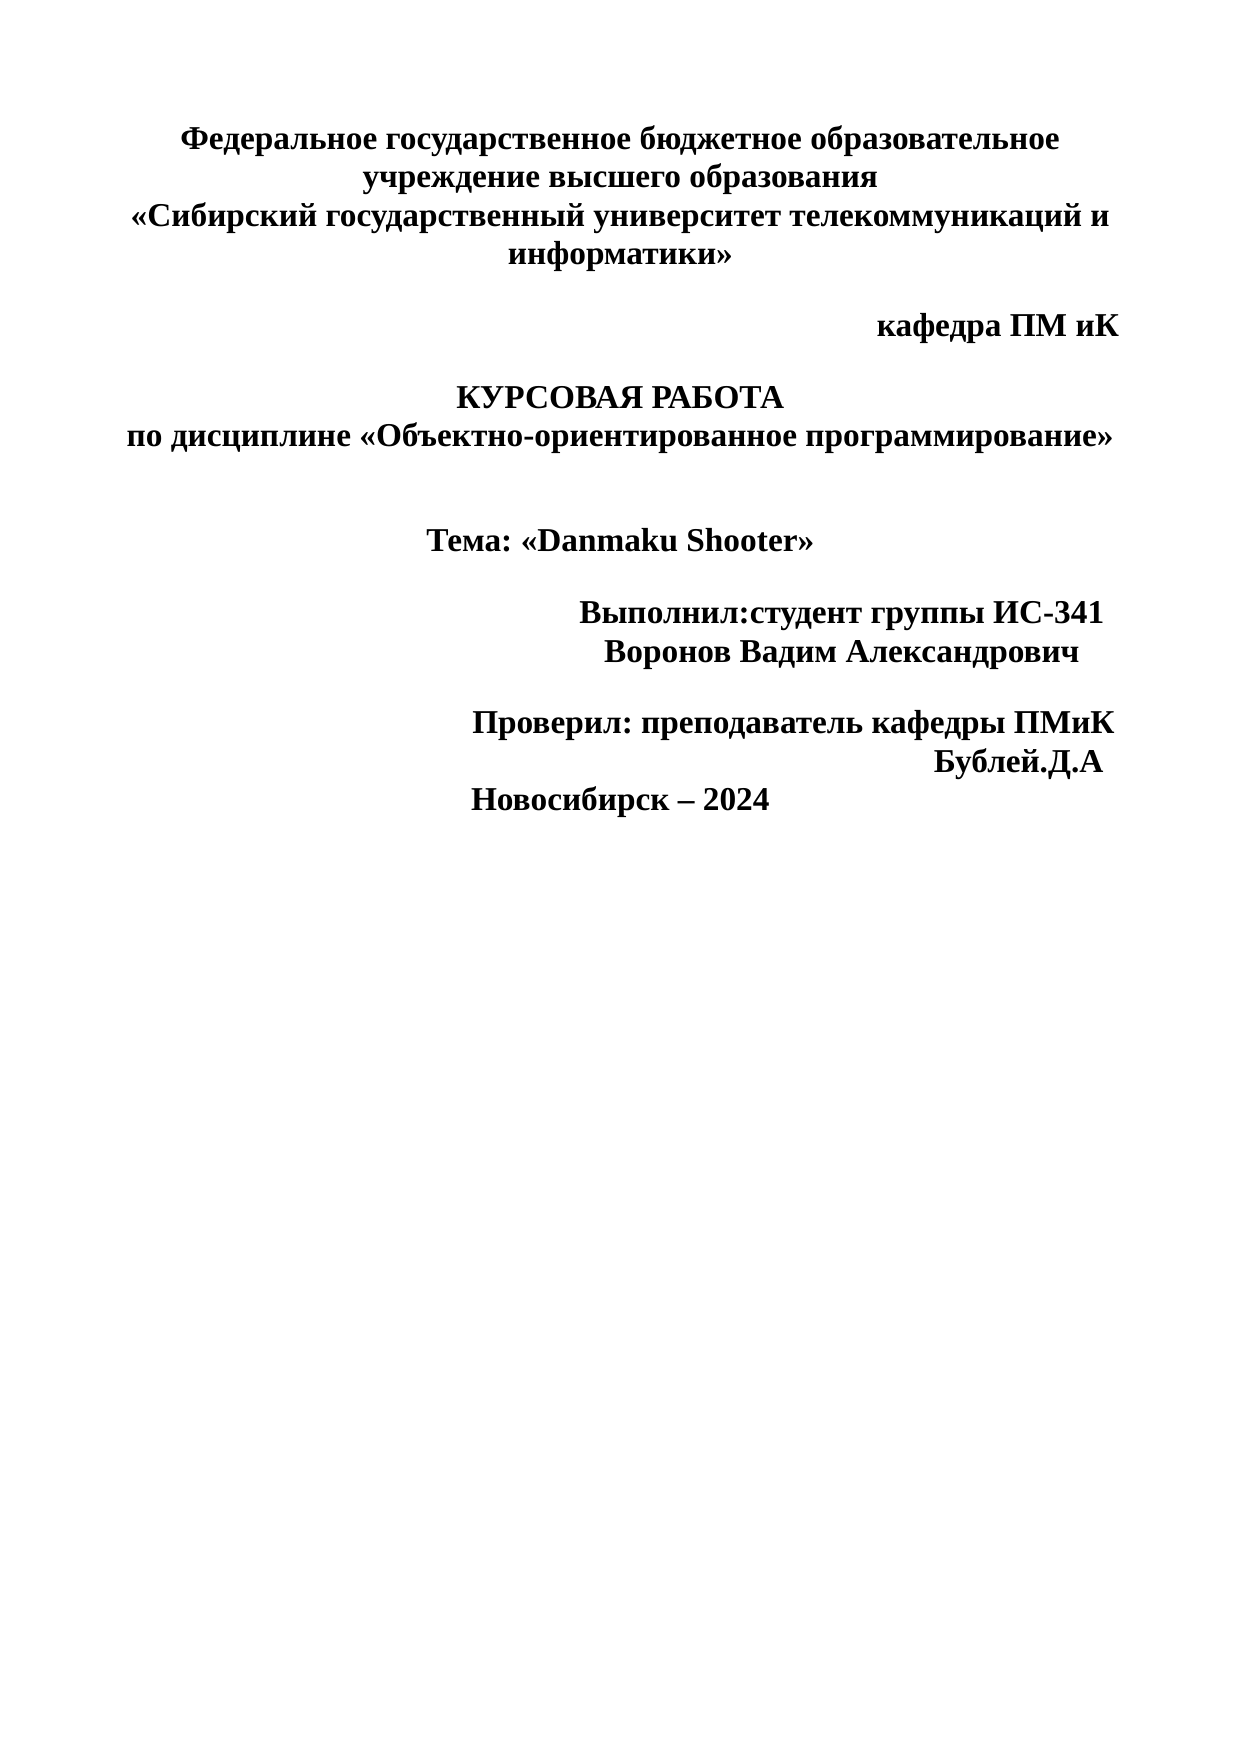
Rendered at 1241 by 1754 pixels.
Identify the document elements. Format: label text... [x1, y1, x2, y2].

text Тема: «Danmaku Shooter» [118, 521, 1122, 559]
text кафедра ПМ иК [118, 305, 1122, 343]
text информатики» [118, 233, 1122, 271]
text учреждение высшего образования [118, 156, 1122, 195]
text Воронов Вадим Александрович [118, 631, 1122, 669]
text Новосибирск – 2024 [118, 779, 1122, 928]
text Проверил: преподаватель кафедры ПМиК [118, 703, 1122, 741]
text Федеральное государственное бюджетное образовательное [118, 118, 1122, 156]
text «Сибирский государственный университет телекоммуникаций и [118, 195, 1122, 233]
text Выполнил:студент группы ИС-341 [118, 592, 1122, 631]
text по дисциплине «Объектно-ориентированное программирование» [118, 415, 1122, 453]
text Бублей.Д.А [118, 741, 1122, 779]
text КУРСОВАЯ РАБОТА [118, 377, 1122, 415]
